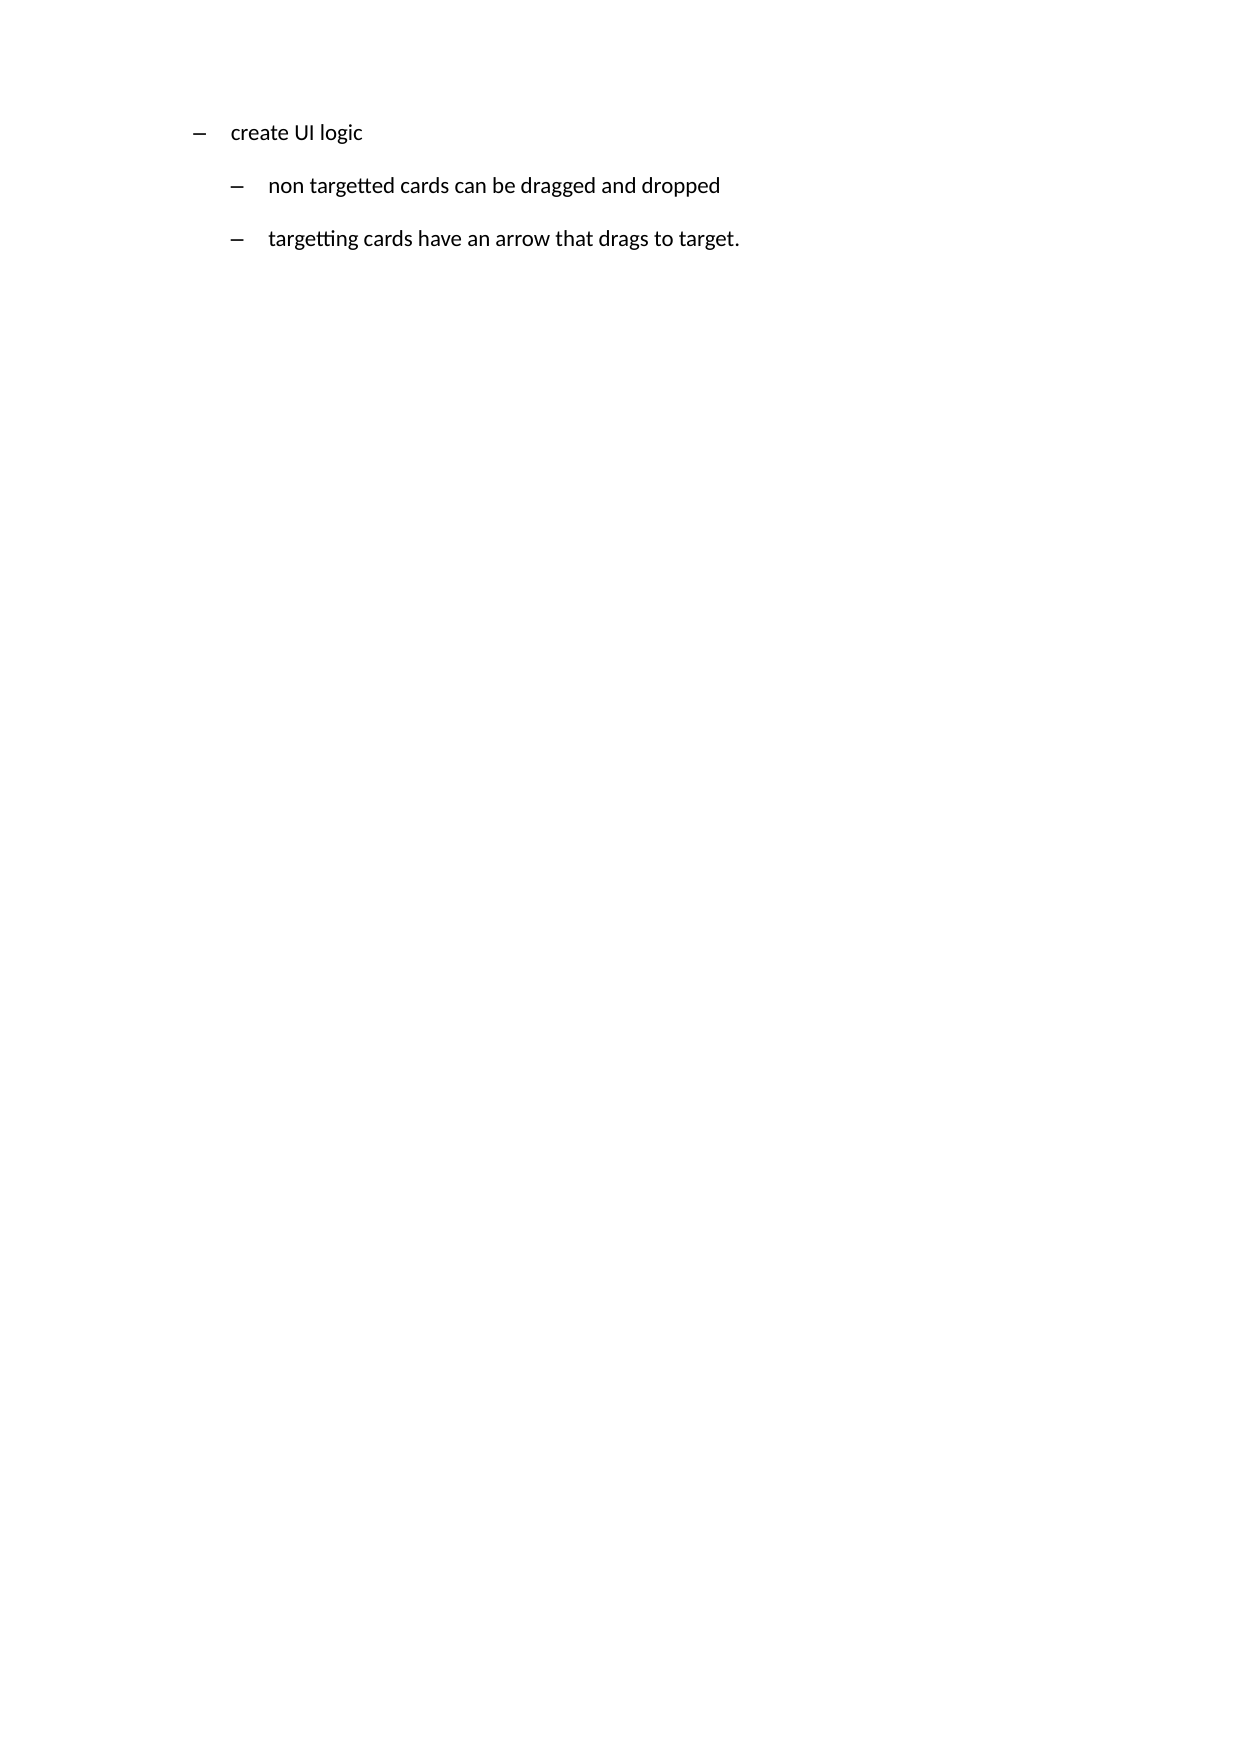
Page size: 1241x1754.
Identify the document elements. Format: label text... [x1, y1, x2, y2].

list non targetted cards can be dragged and dropped [231, 171, 1122, 199]
list targetting cards have an arrow that drags to target. [231, 224, 1122, 252]
list create UI logic [193, 118, 1122, 146]
